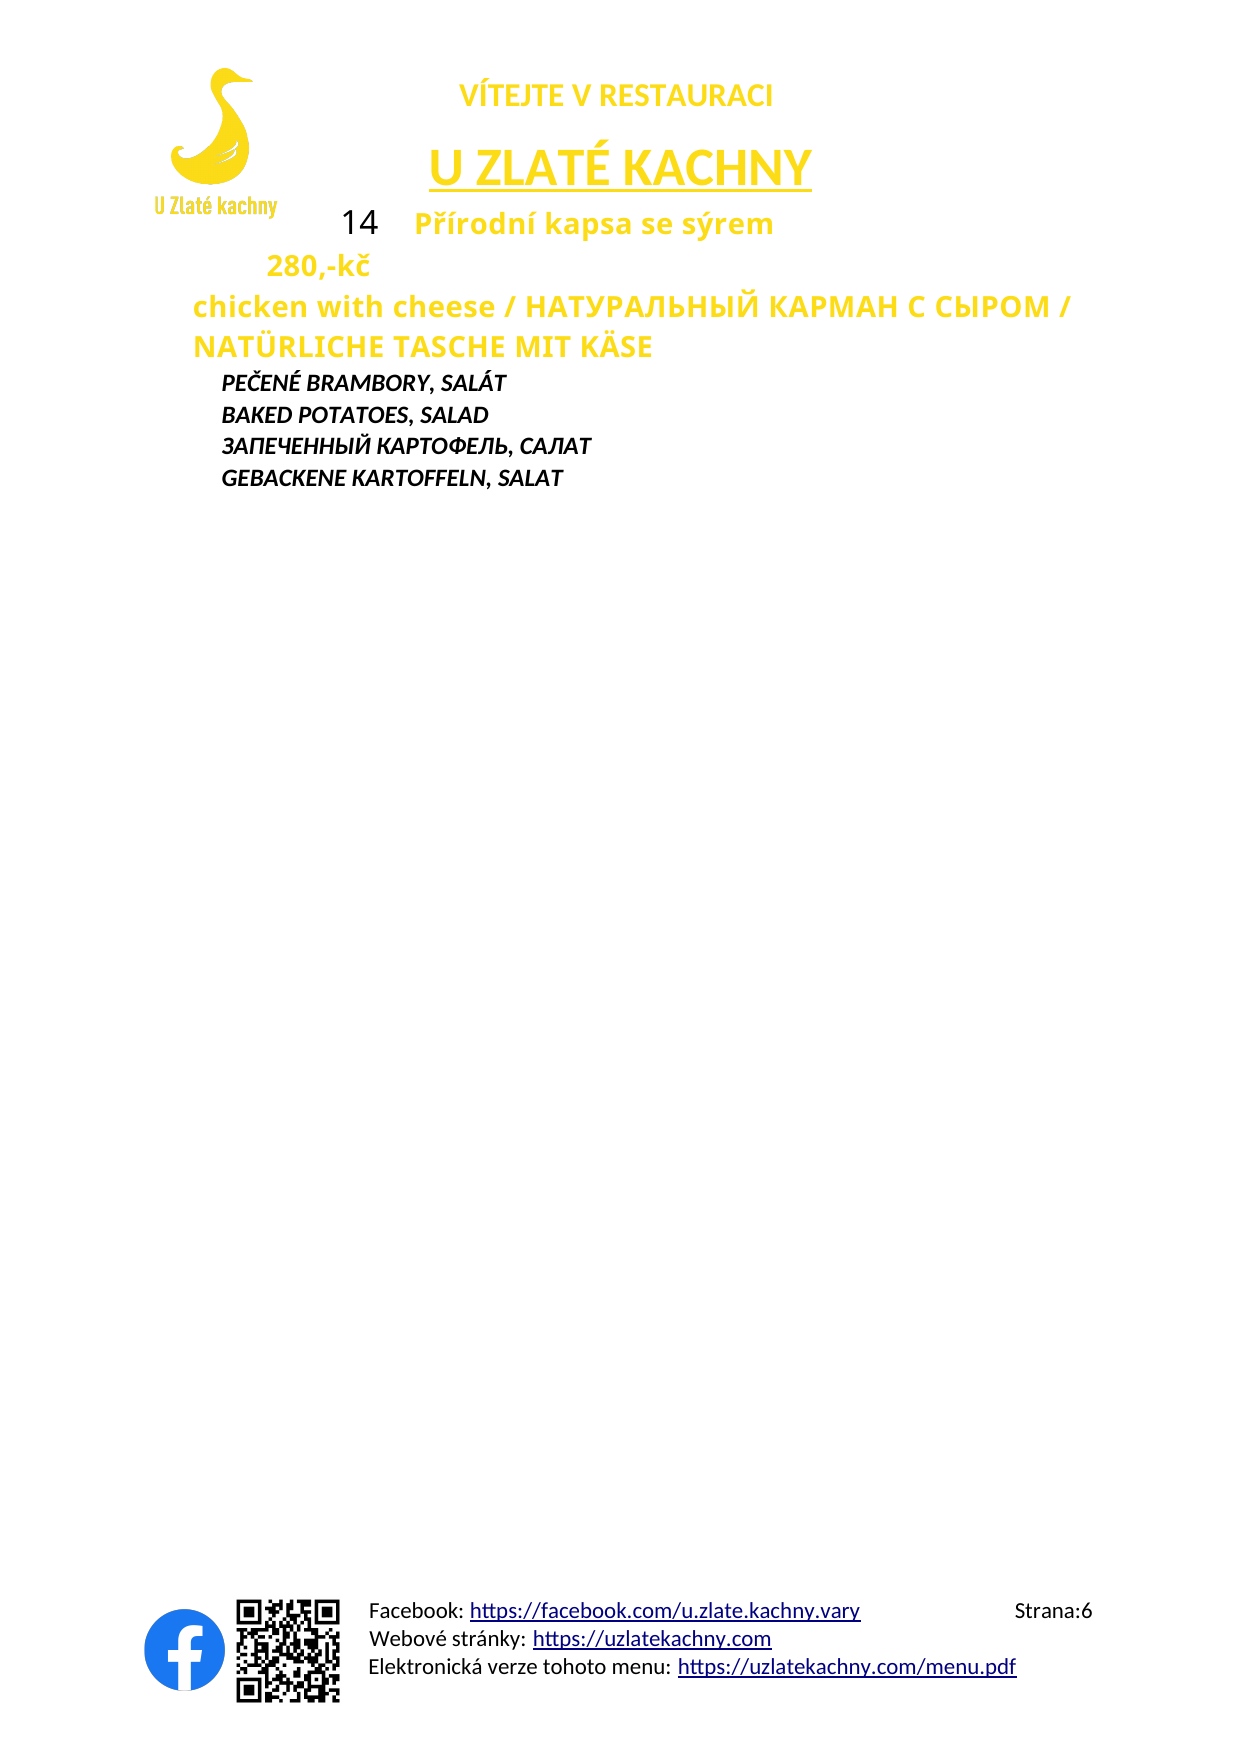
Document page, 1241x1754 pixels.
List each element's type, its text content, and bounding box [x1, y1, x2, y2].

subtitle Přírodní kapsa se sýrem 280,-kč chicken with cheese / НАТУРАЛЬНЫЙ КАРМАН С СЫРОМ / NATÜRLICHE TASCHE MIT KÄSE [148, 198, 1092, 366]
text BAKED POTATOES, SALAD [221, 399, 1092, 429]
text Pečené brambory, salát [221, 368, 1092, 398]
text ЗАПЕЧЕННЫЙ КАРТОФЕЛЬ, САЛАТ [221, 430, 1092, 461]
text GEBACKENE KARTOFFELN, SALAT [221, 462, 1092, 492]
